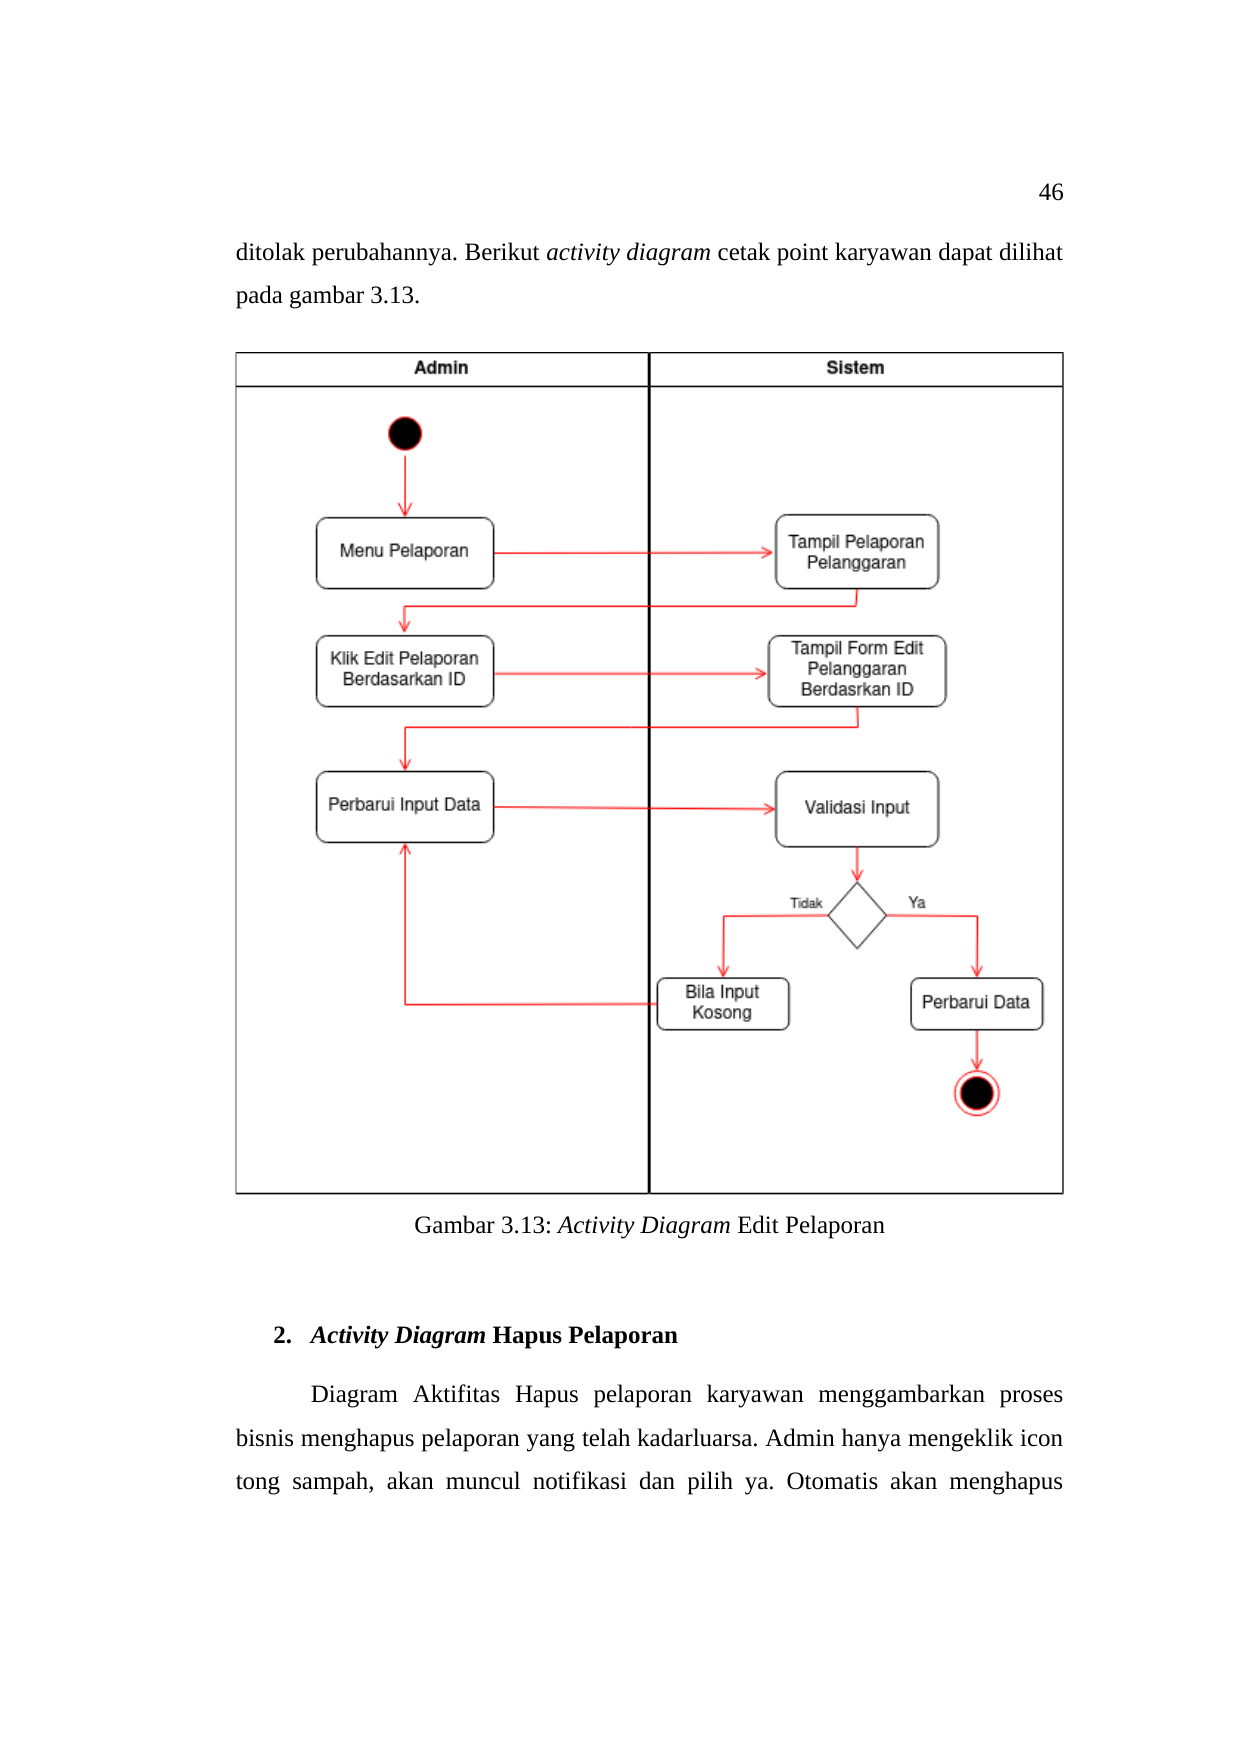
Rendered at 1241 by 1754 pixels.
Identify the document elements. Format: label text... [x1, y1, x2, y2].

text Diagram Aktifitas Hapus pelaporan karyawan menggambarkan proses bisnis menghapus pelaporan yang telah kadarluarsa. Admin hanya mengeklik icon tong sampah, akan muncul notifikasi dan pilih ya. Otomatis akan menghapus [236, 1379, 1063, 1494]
text Gambar 3.13: Activity Diagram Edit Pelaporan [236, 1196, 1063, 1239]
text ditolak perubahannya. Berikut activity diagram cetak point karyawan dapat dilihat pada gambar 3.13. [236, 237, 1063, 309]
list Activity Diagram Hapus Pelaporan [273, 1320, 1063, 1348]
picture [235, 352, 1064, 1196]
